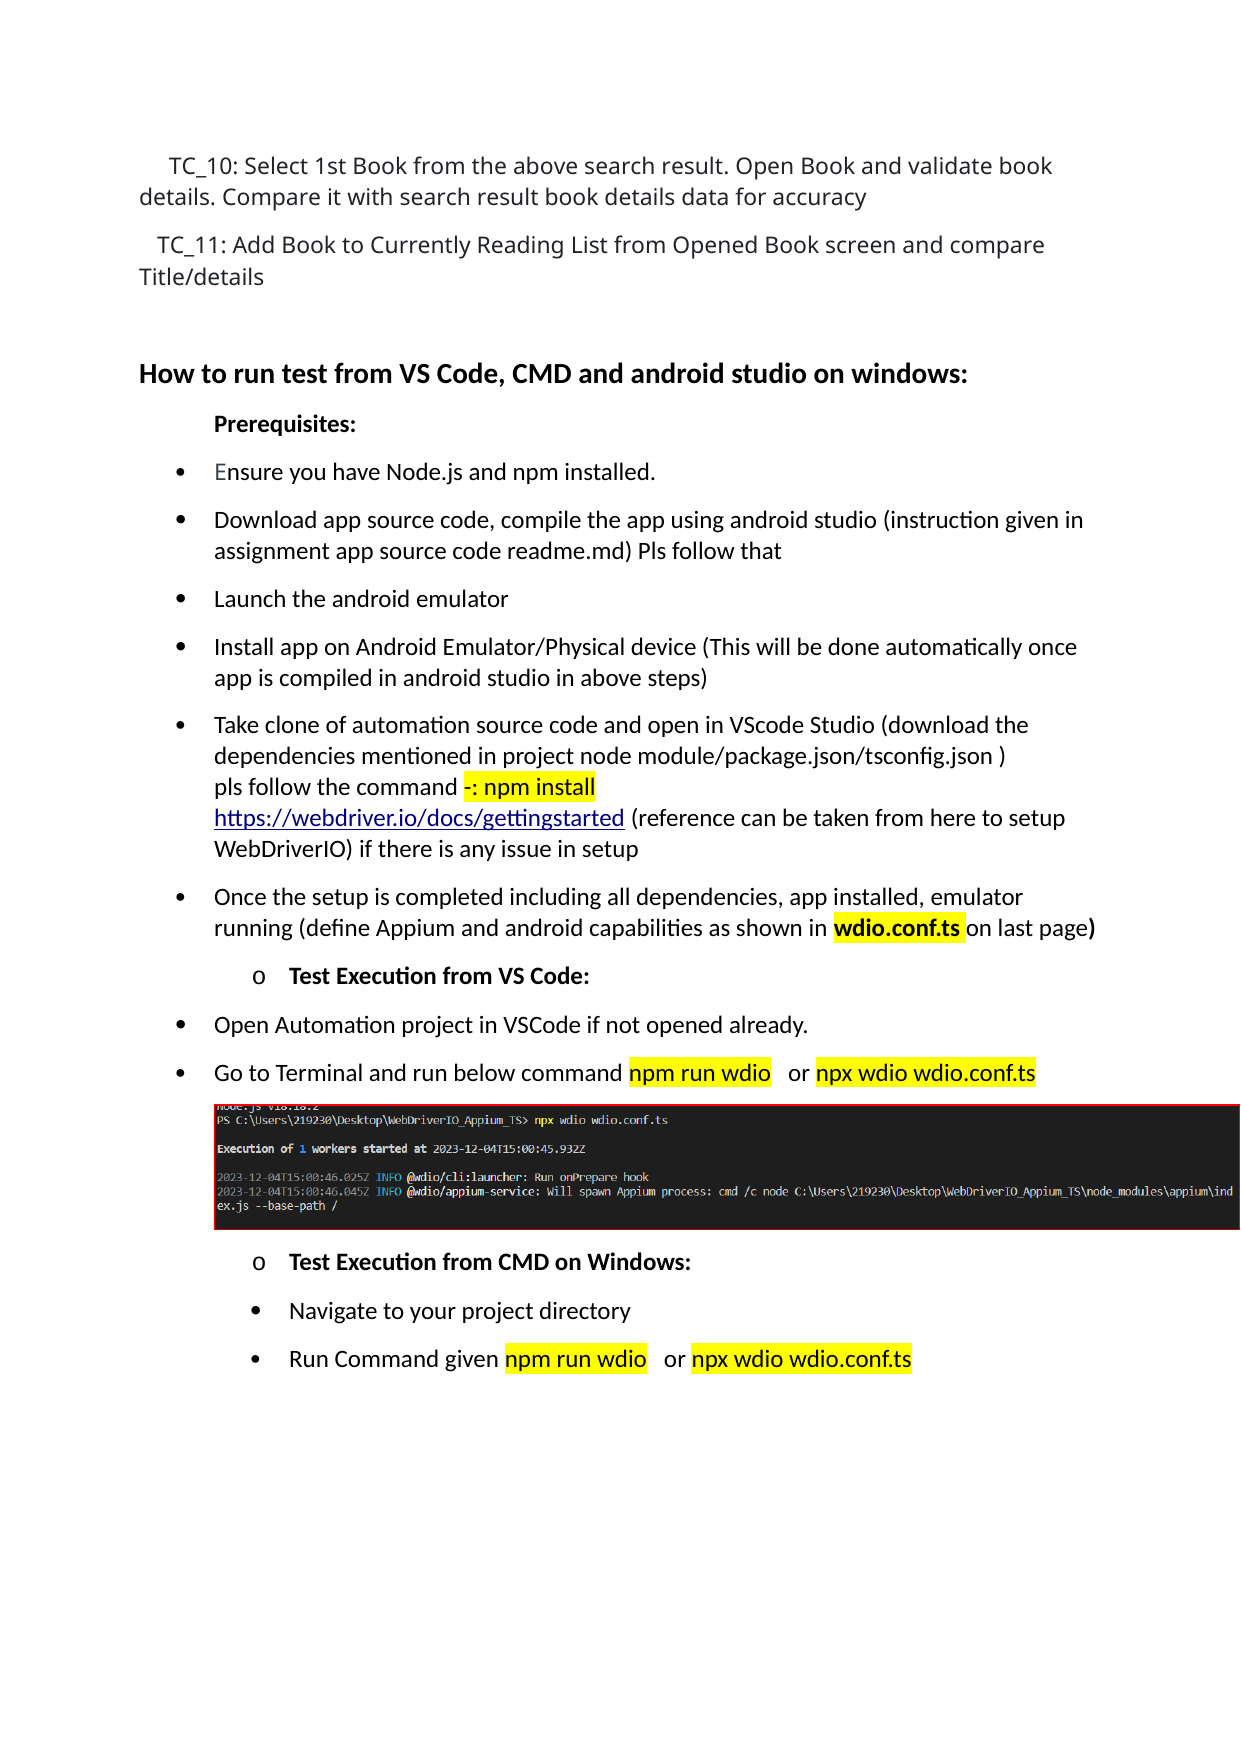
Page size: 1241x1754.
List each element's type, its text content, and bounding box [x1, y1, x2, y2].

list Open Automation project in VSCode if not opened already. [176, 1009, 1101, 1039]
list Launch the android emulator [176, 583, 1101, 613]
list Install app on Android Emulator/Physical device (This will be done automatically once app is compiled in android studio in above steps) [176, 631, 1101, 692]
list Download app source code, compile the app using android studio (instruction given in assignment app source code readme.md) Pls follow that [176, 504, 1101, 566]
list Take clone of automation source code and open in VScode Studio (download the dependencies mentioned in project node module/package.json/tsconfig.json ) pls follow the command -: npm install https://webdriver.io/docs/gettingstarted (reference can be taken from here to setup WebDriverIO) if there is any issue in setup [176, 709, 1101, 864]
list Test Execution from CMD on Windows: [251, 1246, 1101, 1278]
list Run Command given npm run wdio or npx wdio wdio.conf.ts [251, 1343, 1101, 1374]
list Ensure you have Node.js and npm installed. [176, 456, 1101, 487]
list Go to Terminal and run below command npm run wdio or npx wdio wdio.conf.ts [176, 1057, 1101, 1087]
list Prerequisites: [214, 408, 1101, 438]
text TC_11: Add Book to Currently Reading List from Opened Book screen and compare Title/details [139, 229, 1101, 292]
text TC_10: Select 1st Book from the above search result. Open Book and validate book details. Compare it with search result book details data for accuracy [139, 150, 1101, 212]
list Navigate to your project directory [251, 1295, 1101, 1326]
text How to run test from VS Code, CMD and android studio on windows: [139, 355, 1101, 391]
list Once the setup is completed including all dependencies, app installed, emulator running (define Appium and android capabilities as shown in wdio.conf.ts on last page) [176, 881, 1101, 943]
list Test Execution from VS Code: [251, 960, 1101, 992]
